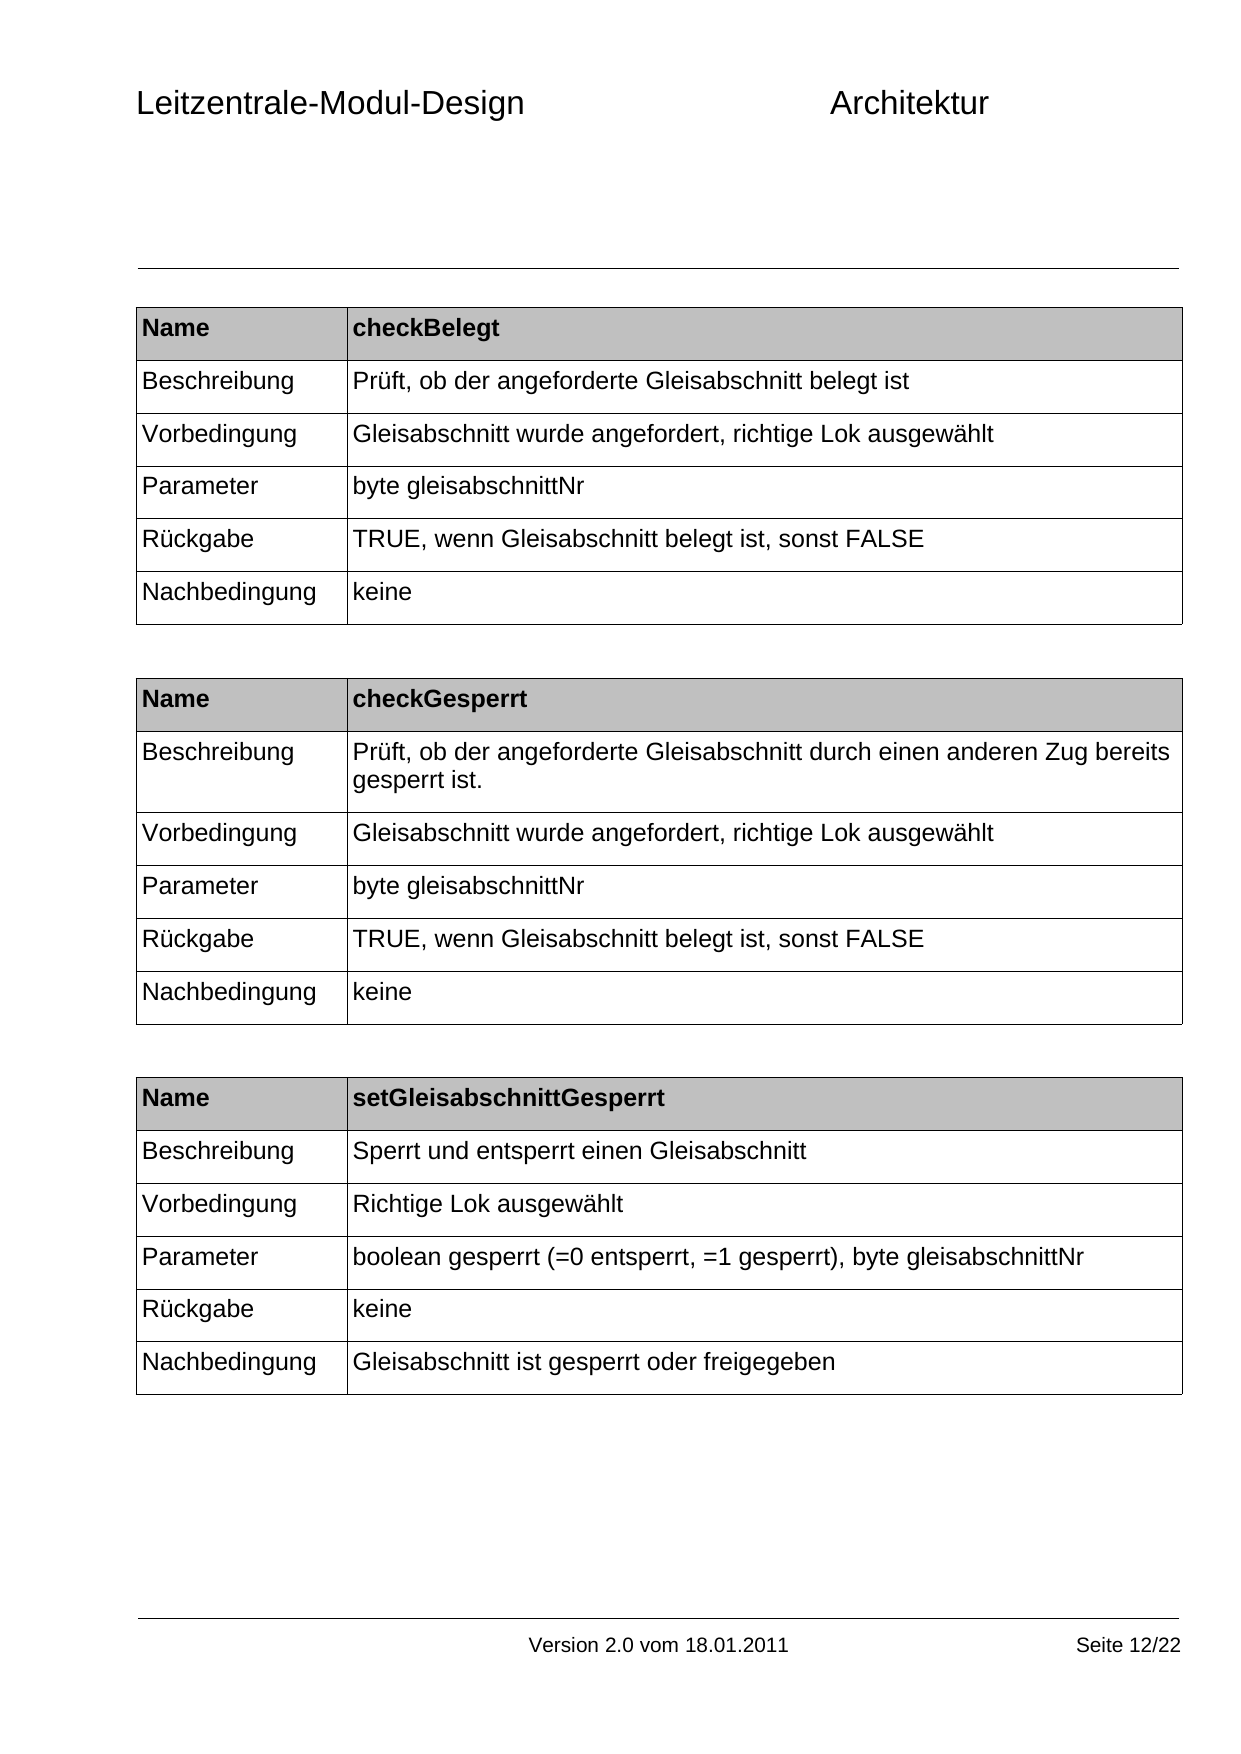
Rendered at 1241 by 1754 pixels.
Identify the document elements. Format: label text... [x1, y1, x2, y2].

table_cell Rückgabe [137, 1290, 347, 1341]
table_cell Sperrt und entsperrt einen Gleisabschnitt [348, 1131, 1182, 1183]
table_cell Beschreibung [137, 732, 347, 812]
table_cell keine [348, 1290, 1182, 1341]
table_cell TRUE, wenn Gleisabschnitt belegt ist, sonst FALSE [348, 519, 1182, 571]
table_cell Nachbedingung [137, 572, 347, 624]
table_cell byte gleisabschnittNr [348, 467, 1182, 518]
table_cell Prüft, ob der angeforderte Gleisabschnitt durch einen anderen Zug bereits gesperrt ist. [348, 732, 1182, 812]
table_cell Gleisabschnitt ist gesperrt oder freigegeben [348, 1342, 1182, 1394]
table_header checkGesperrt [348, 679, 1182, 731]
table_cell Vorbedingung [137, 414, 347, 466]
table_header setGleisabschnittGesperrt [348, 1078, 1182, 1130]
table_cell Vorbedingung [137, 1184, 347, 1236]
table_header checkBelegt [348, 308, 1182, 360]
table_cell Rückgabe [137, 919, 347, 971]
table_cell Parameter [137, 467, 347, 518]
table_cell Prüft, ob der angeforderte Gleisabschnitt belegt ist [348, 361, 1182, 413]
table_cell Vorbedingung [137, 813, 347, 865]
table_cell byte gleisabschnittNr [348, 866, 1182, 918]
table_cell Nachbedingung [137, 972, 347, 1023]
table_cell keine [348, 572, 1182, 624]
table_cell Gleisabschnitt wurde angefordert, richtige Lok ausgewählt [348, 813, 1182, 865]
table_cell Beschreibung [137, 361, 347, 413]
table_cell boolean gesperrt (=0 entsperrt, =1 gesperrt), byte gleisabschnittNr [348, 1237, 1182, 1288]
table_header Name [137, 679, 347, 731]
table_header Name [137, 1078, 347, 1130]
table_cell Beschreibung [137, 1131, 347, 1183]
table_header Name [137, 308, 347, 360]
table_cell Rückgabe [137, 519, 347, 571]
table_cell TRUE, wenn Gleisabschnitt belegt ist, sonst FALSE [348, 919, 1182, 971]
table_cell Gleisabschnitt wurde angefordert, richtige Lok ausgewählt [348, 414, 1182, 466]
table_cell Parameter [137, 1237, 347, 1288]
table_cell Parameter [137, 866, 347, 918]
table_cell keine [348, 972, 1182, 1023]
table_cell Nachbedingung [137, 1342, 347, 1394]
table_cell Richtige Lok ausgewählt [348, 1184, 1182, 1236]
